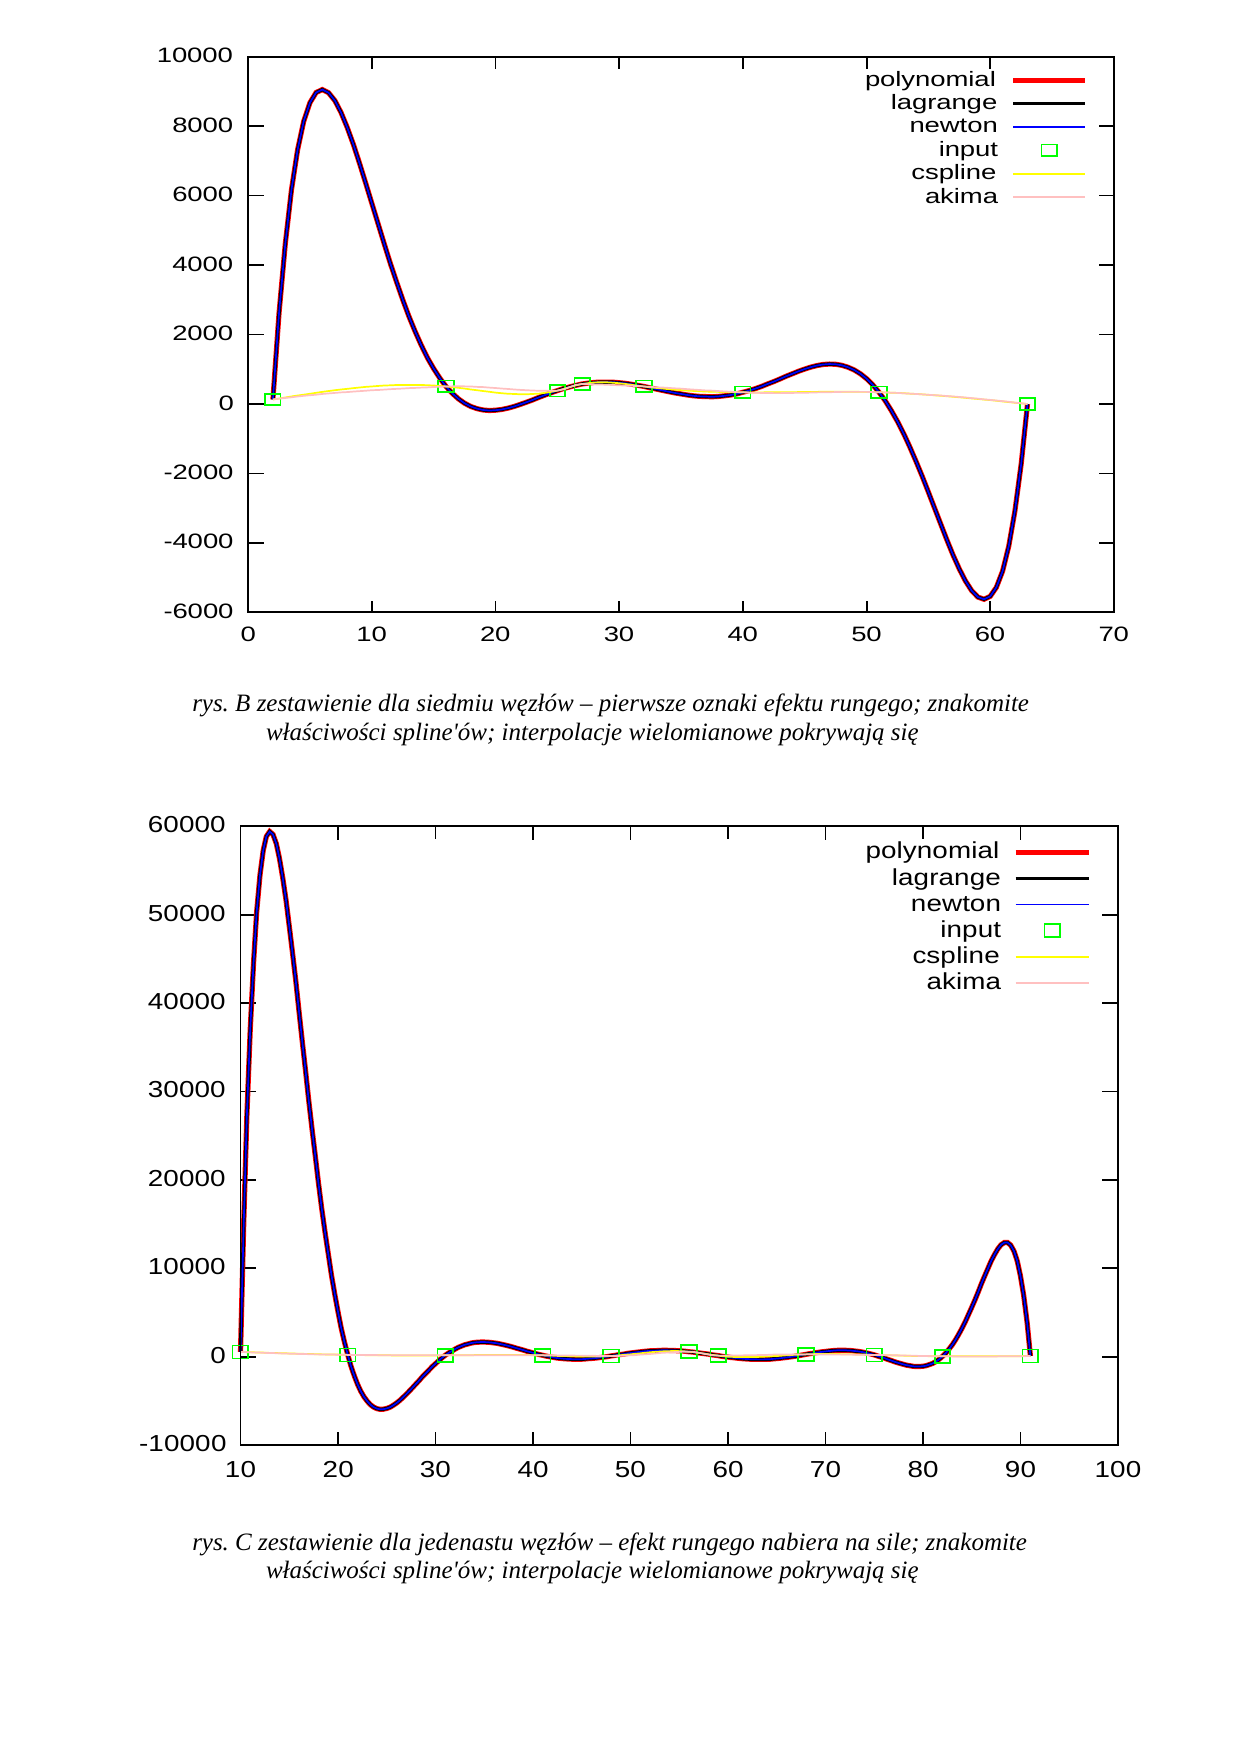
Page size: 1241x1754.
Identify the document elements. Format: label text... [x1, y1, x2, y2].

text rys. B zestawienie dla siedmiu węzłów – pierwsze oznaki efektu rungego; znakomite właściwości spline'ów; interpolacje wielomianowe pokrywają się [118, 688, 1122, 746]
text rys. C zestawienie dla jedenastu węzłów – efekt rungego nabiera na sile; znakomite właściwości spline'ów; interpolacje wielomianowe pokrywają się [118, 1527, 1122, 1584]
